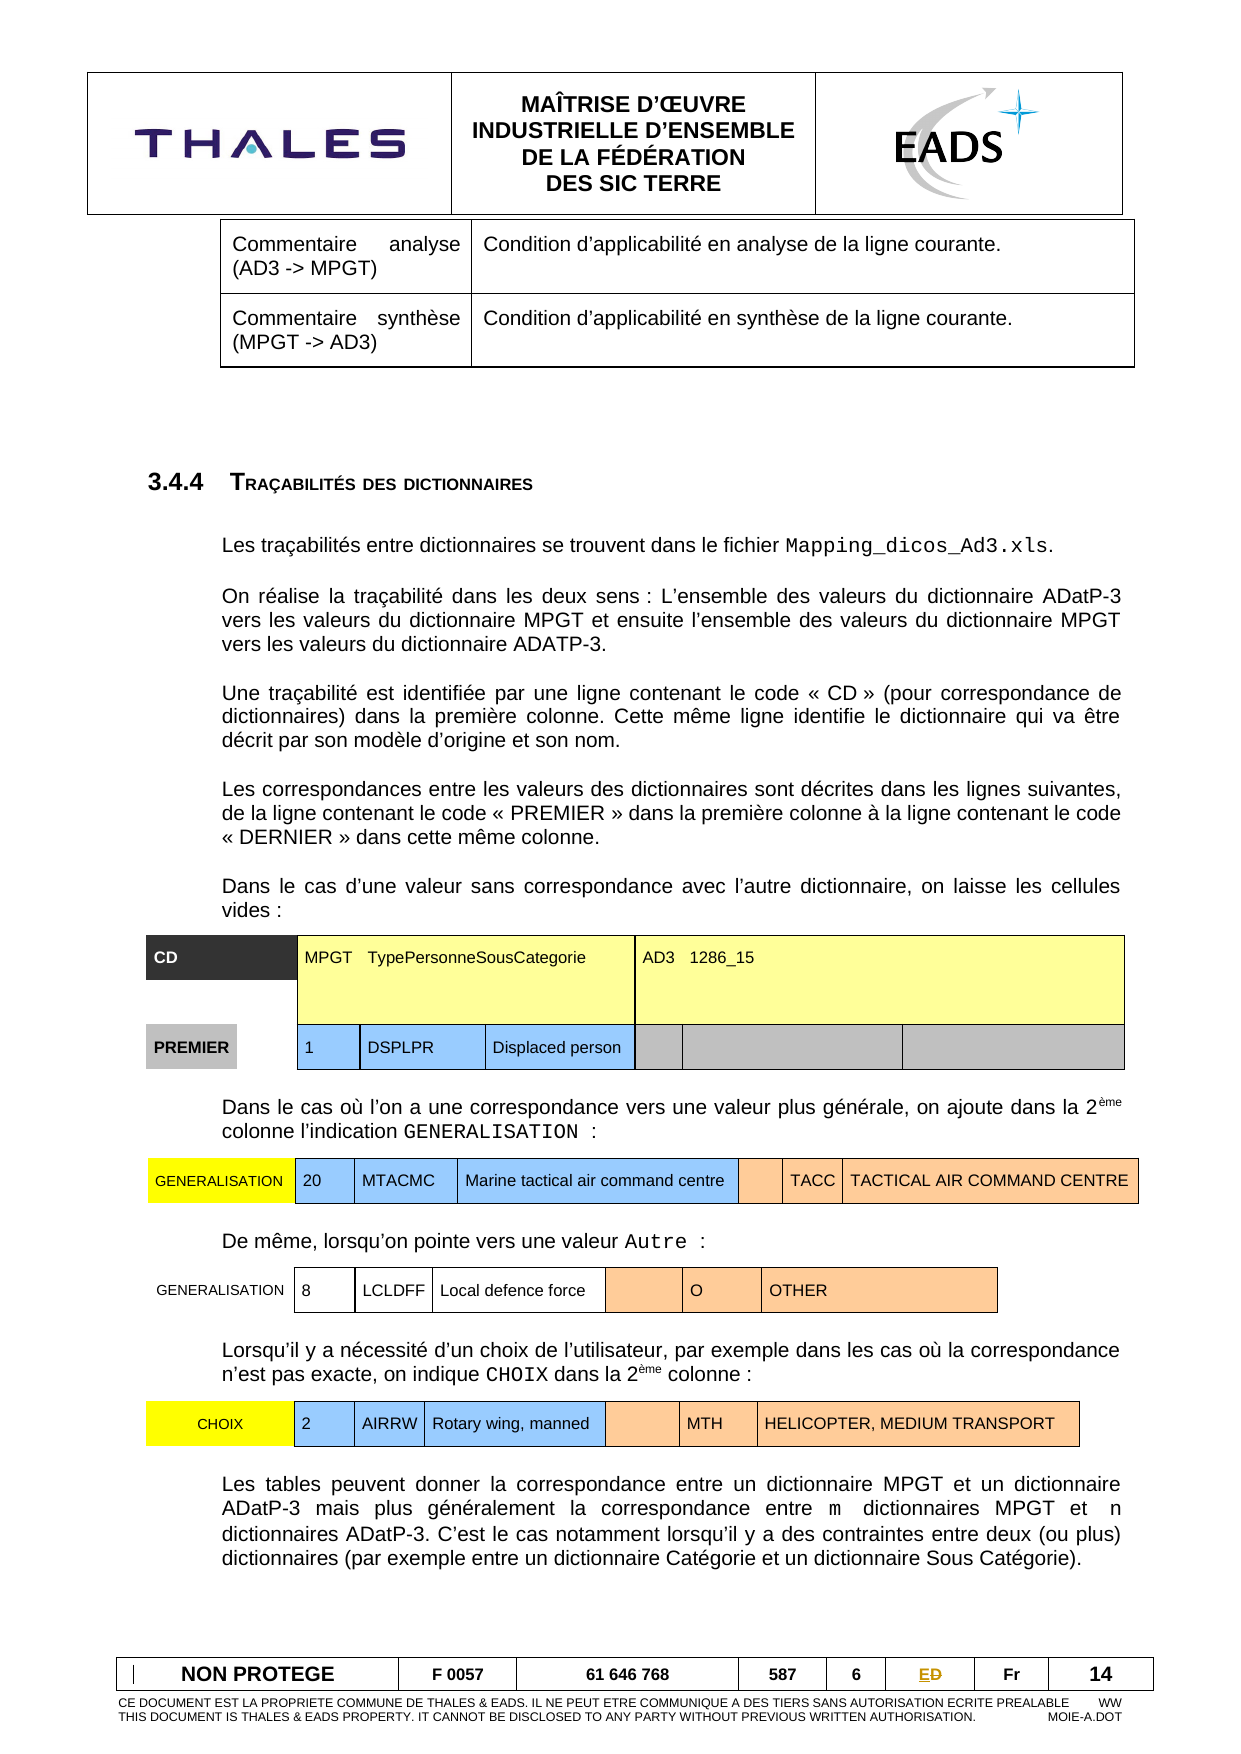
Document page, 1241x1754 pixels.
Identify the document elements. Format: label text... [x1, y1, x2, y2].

table_header CHOIX [146, 1401, 294, 1446]
table_cell [903, 980, 1124, 1024]
table_header AD3 [636, 936, 682, 980]
table_header 20 [296, 1159, 354, 1203]
text Dans le cas d’une valeur sans correspondance avec l’autre dictionnaire, on laisse les cellules vides : [222, 874, 1122, 922]
table_cell [485, 980, 634, 1024]
table_header Local defence force [433, 1268, 605, 1312]
table_cell [683, 1025, 902, 1069]
table_header MPGT [298, 936, 360, 980]
table_header CD [146, 935, 237, 980]
table_header Marine tactical air command centre [458, 1159, 738, 1203]
table_header AIRRW [355, 1402, 424, 1446]
text Une traçabilité est identifiée par une ligne contenant le code « CD » (pour correspondance de dictionnaires) dans la première colonne. Cette même ligne identifie le dictionnaire qui va être décrit par son modèle d’origine et son nom. [222, 680, 1122, 752]
table_header GENERALISATION [146, 1267, 294, 1312]
table_cell [360, 980, 485, 1024]
text Dans le cas où l’on a une correspondance vers une valeur plus générale, on ajoute dans la 2ème colonne l’indication GENERALISATION : [222, 1095, 1122, 1145]
text Les traçabilités entre dictionnaires se trouvent dans le fichier Mapping_dicos_Ad3.xls. [222, 533, 1122, 558]
table_header 2 [295, 1402, 354, 1446]
table_header OTHER [762, 1268, 997, 1312]
table_header HELICOPTER, MEDIUM TRANSPORT [758, 1402, 1079, 1446]
table_header 8 [295, 1268, 354, 1312]
table_header TypePersonneSousCategorie [360, 936, 634, 980]
text Les correspondances entre les valeurs des dictionnaires sont décrites dans les lignes suivantes, de la ligne contenant le code « PREMIER » dans la première colonne à la ligne contenant le code « DERNIER » dans cette même colonne. [222, 777, 1122, 849]
table_header 1286_15 [682, 936, 1124, 980]
table_cell 1 [298, 1025, 359, 1069]
table_cell [903, 1025, 1124, 1069]
table_header [606, 1402, 679, 1446]
table_header [606, 1268, 682, 1312]
table_cell Condition d’applicabilité en synthèse de la ligne courante. [472, 294, 1134, 366]
picture [888, 81, 1050, 206]
text On réalise la traçabilité dans les deux sens : L’ensemble des valeurs du dictionnaire ADatP-3 vers les valeurs du dictionnaire MPGT et ensuite l’ensemble des valeurs du dictionnaire MPGT vers les valeurs du dictionnaire ADATP-3. [222, 583, 1122, 655]
table_cell PREMIER [146, 1024, 237, 1069]
table_header Rotary wing, manned [425, 1402, 605, 1446]
table_cell Condition d’applicabilité en analyse de la ligne courante. [472, 220, 1134, 292]
table_cell [146, 980, 237, 1024]
table_header LCLDFF [356, 1268, 432, 1312]
table_cell [237, 1024, 297, 1069]
subtitle Traçabilités des dictionnaires [148, 466, 1122, 495]
table_header GENERALISATION [148, 1158, 295, 1203]
text Lorsqu’il y a nécessité d’un choix de l’utilisateur, par exemple dans les cas où la correspondance n’est pas exacte, on indique CHOIX dans la 2ème colonne : [222, 1338, 1122, 1388]
table_cell Commentaire synthèse (MPGT -> AD3) [221, 294, 471, 366]
table_cell Commentaire analyse (AD3 -> MPGT) [221, 220, 471, 292]
table_header MTH [680, 1402, 757, 1446]
table_header [739, 1159, 782, 1203]
text Les tables peuvent donner la correspondance entre un dictionnaire MPGT et un dictionnaire ADatP-3 mais plus généralement la correspondance entre m dictionnaires MPGT et n dictionnaires ADatP-3. C’est le cas notamment lorsqu’il y a des contraintes entre deux (ou plus) dictionnaires (par exemple entre un dictionnaire Catégorie et un dictionnaire Sous Catégorie). [222, 1472, 1122, 1569]
table_header [237, 935, 297, 980]
table_header O [683, 1268, 761, 1312]
table_cell [636, 980, 682, 1024]
table_header TACTICAL AIR COMMAND CENTRE [843, 1159, 1138, 1203]
table_cell [298, 980, 360, 1024]
table_header TACC [783, 1159, 842, 1203]
text De même, lorsqu’on pointe vers une valeur Autre : [222, 1229, 1122, 1254]
table_header MTACMC [355, 1159, 457, 1203]
table_cell Displaced person [486, 1025, 634, 1069]
table_cell [237, 980, 297, 1024]
table_cell [682, 980, 903, 1024]
picture [111, 108, 428, 179]
table_cell DSPLPR [361, 1025, 485, 1069]
table_cell [636, 1025, 682, 1069]
